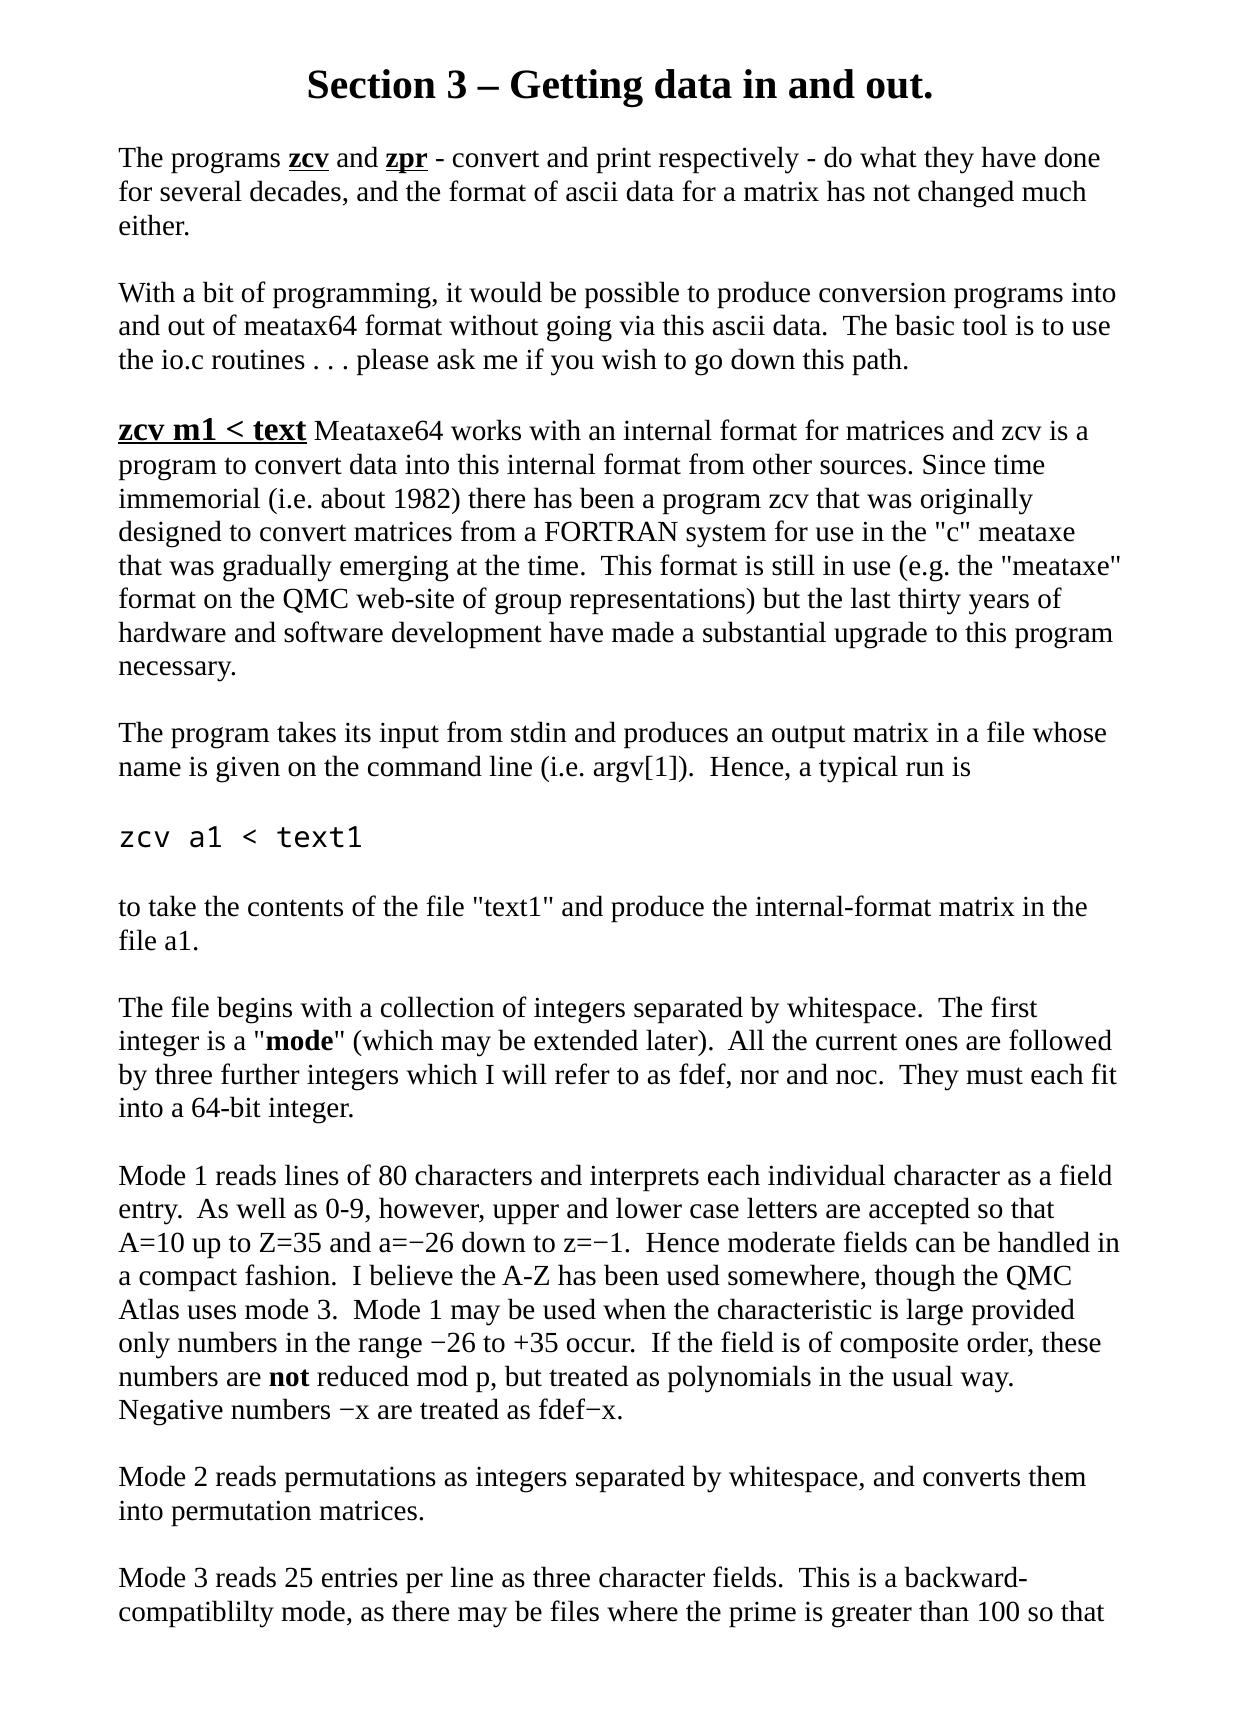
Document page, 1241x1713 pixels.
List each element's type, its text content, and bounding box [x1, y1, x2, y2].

text The program takes its input from stdin and produces an output matrix in a file whose name is given on the command line (i.e. argv[1]). Hence, a typical run is [118, 716, 1122, 783]
text With a bit of programming, it would be possible to produce conversion programs into and out of meatax64 format without going via this ascii data. The basic tool is to use the io.c routines . . . please ask me if you wish to go down this path. [118, 275, 1122, 375]
text zcv m1 < text Meataxe64 works with an internal format for matrices and zcv is a program to convert data into this internal format from other sources. Since time immemorial (i.e. about 1982) there has been a program zcv that was originally designed to convert matrices from a FORTRAN system for use in the "c" meataxe that was gradually emerging at the time. This format is still in use (e.g. the "meataxe" format on the QMC web-site of group representations) but the last thirty years of hardware and software development have made a substantial upgrade to this program necessary. [118, 409, 1122, 682]
text Mode 1 reads lines of 80 characters and interprets each individual character as a field entry. As well as 0-9, however, upper and lower case letters are accepted so that A=10 up to Z=35 and a=−26 down to z=−1. Hence moderate fields can be handled in a compact fashion. I believe the A-Z has been used somewhere, though the QMC Atlas uses mode 3. Mode 1 may be used when the characteristic is large provided only numbers in the range −26 to +35 occur. If the field is of composite order, these numbers are not reduced mod p, but treated as polynomials in the usual way. Negative numbers −x are treated as fdef−x. [118, 1158, 1122, 1426]
text The file begins with a collection of integers separated by whitespace. The first integer is a "mode" (which may be extended later). All the current ones are followed by three further integers which I will refer to as fdef, nor and noc. They must each fit into a 64-bit integer. [118, 990, 1122, 1124]
text zcv a1 < text1 [118, 816, 1122, 856]
text The programs zcv and zpr - convert and print respectively - do what they have done for several decades, and the format of ascii data for a matrix has not changed much either. [118, 141, 1122, 241]
text Mode 3 reads 25 entries per line as three character fields. This is a backward-compatiblilty mode, as there may be files where the prime is greater than 100 so that [118, 1560, 1122, 1627]
text Section 3 – Getting data in and out. [118, 59, 1122, 107]
text to take the contents of the file "text1" and produce the internal-format matrix in the file a1. [118, 889, 1122, 956]
text Mode 2 reads permutations as integers separated by whitespace, and converts them into permutation matrices. [118, 1459, 1122, 1527]
